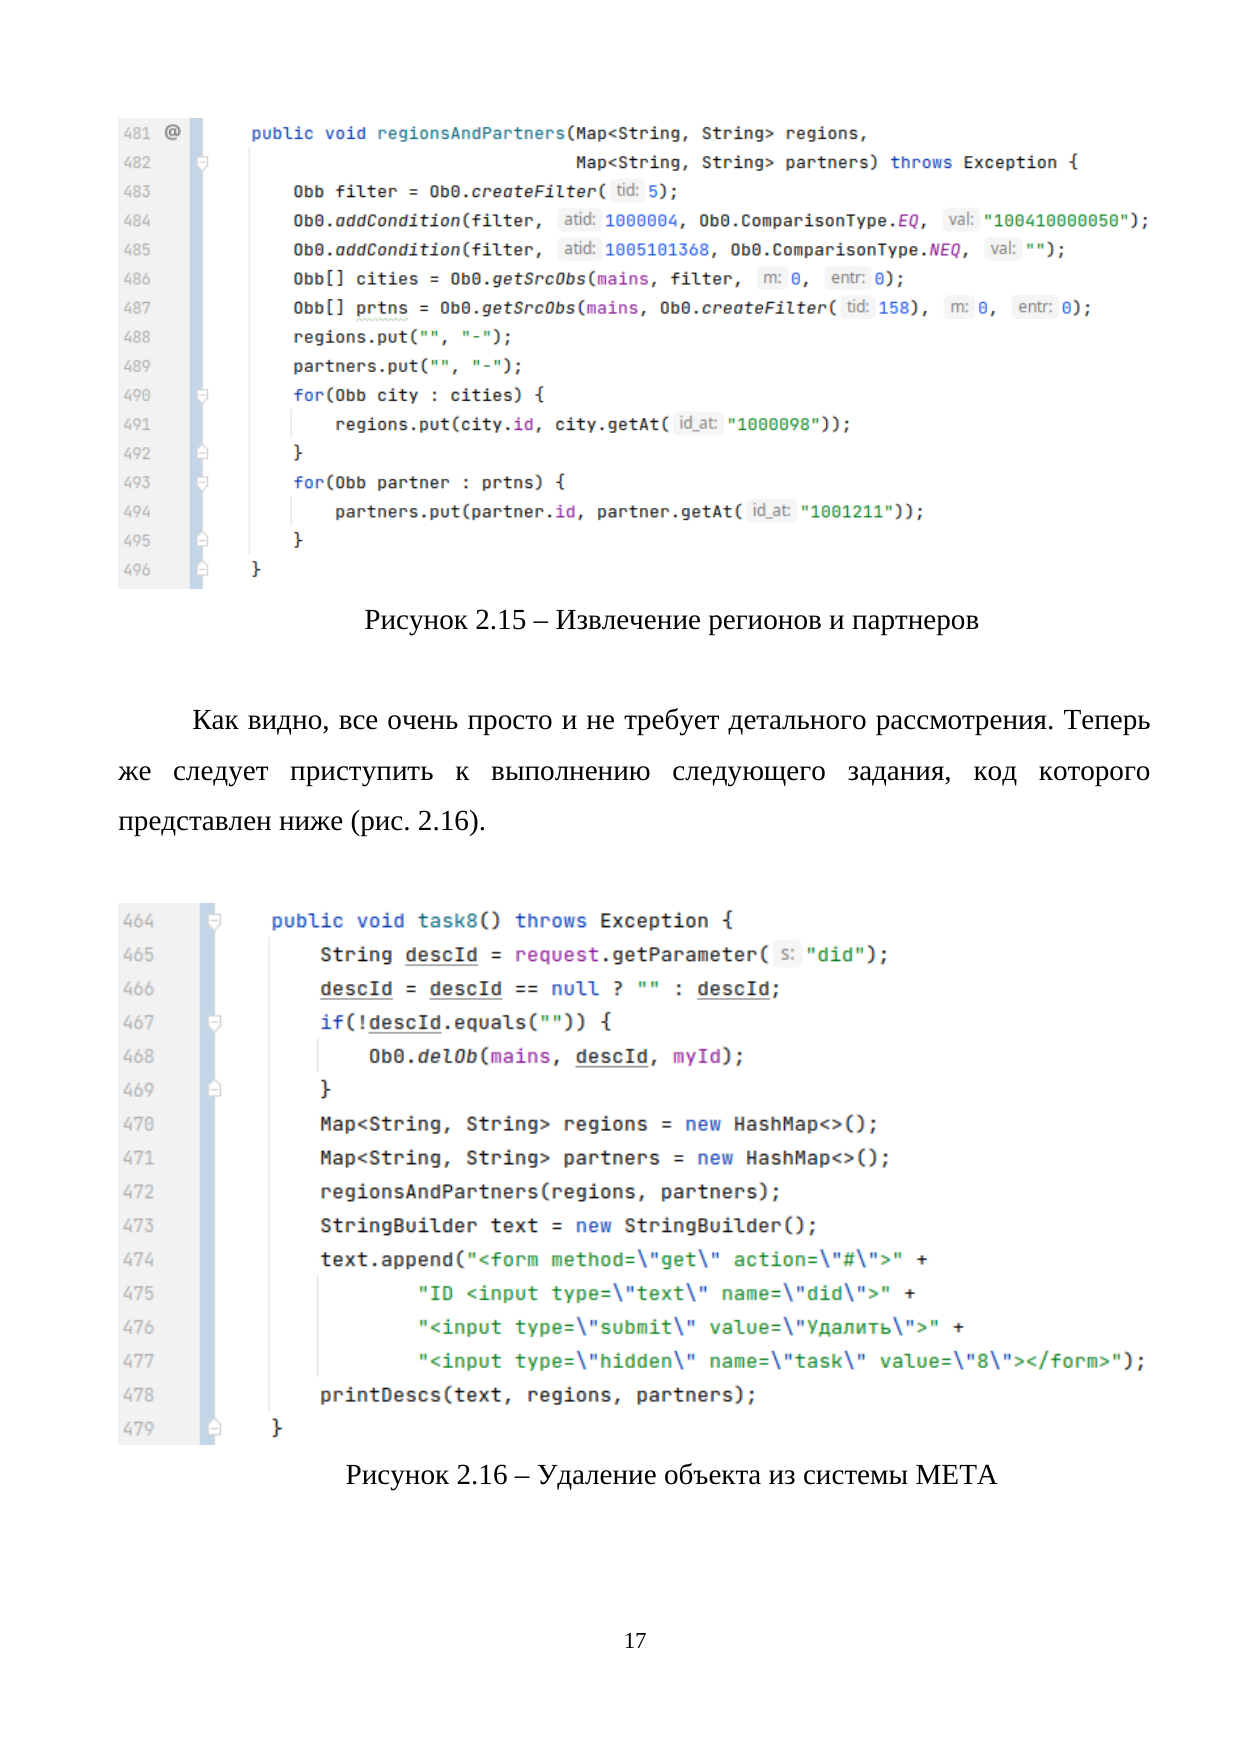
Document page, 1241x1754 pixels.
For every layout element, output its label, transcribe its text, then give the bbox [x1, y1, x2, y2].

text Рисунок 2.16 – Удаление объекта из системы МЕТА [118, 1457, 1152, 1491]
picture [118, 118, 1152, 589]
text Как видно, все очень просто и не требует детального рассмотрения. Теперь же следует приступить к выполнению следующего задания, код которого представлен ниже (рис. 2.16). [118, 702, 1152, 837]
picture [118, 903, 1152, 1445]
text Рисунок 2.15 – Извлечение регионов и партнеров [118, 602, 1152, 635]
